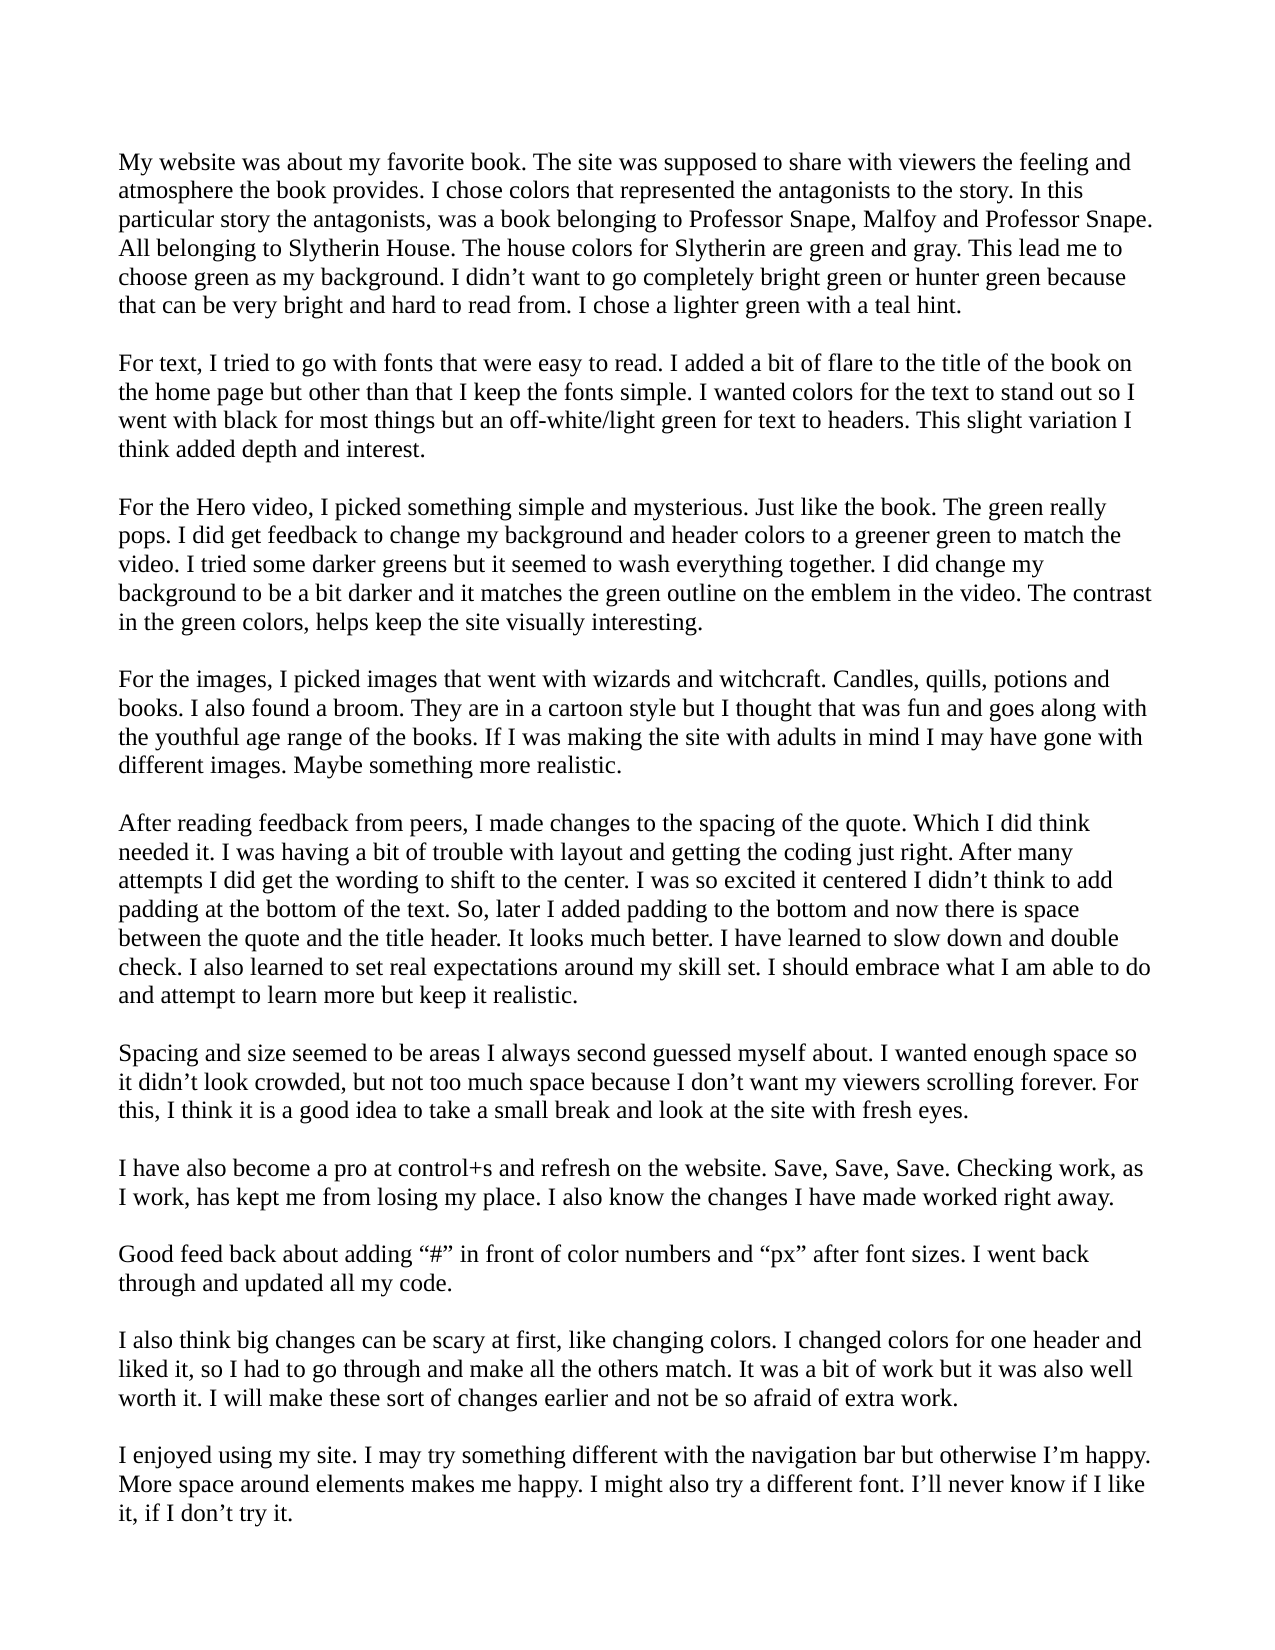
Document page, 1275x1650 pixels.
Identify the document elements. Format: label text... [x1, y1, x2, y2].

text For text, I tried to go with fonts that were easy to read. I added a bit of flare to the title of the book on the home page but other than that I keep the fonts simple. I wanted colors for the text to stand out so I went with black for most things but an off-white/light green for text to headers. This slight variation I think added depth and interest. [118, 348, 1157, 463]
text My website was about my favorite book. The site was supposed to share with viewers the feeling and atmosphere the book provides. I chose colors that represented the antagonists to the story. In this particular story the antagonists, was a book belonging to Professor Snape, Malfoy and Professor Snape. All belonging to Slytherin House. The house colors for Slytherin are green and gray. This lead me to choose green as my background. I didn’t want to go completely bright green or hunter green because that can be very bright and hard to read from. I chose a lighter green with a teal hint. [118, 147, 1157, 319]
text I also think big changes can be scary at first, like changing colors. I changed colors for one header and liked it, so I had to go through and make all the others match. It was a bit of work but it was also well worth it. I will make these sort of changes earlier and not be so afraid of extra work. [118, 1326, 1157, 1412]
text For the Hero video, I picked something simple and mysterious. Just like the book. The green really pops. I did get feedback to change my background and header colors to a greener green to match the video. I tried some darker greens but it seemed to wash everything together. I did change my background to be a bit darker and it matches the green outline on the emblem in the video. The contrast in the green colors, helps keep the site visually interesting. [118, 492, 1157, 636]
text I enjoyed using my site. I may try something different with the navigation bar but otherwise I’m happy. More space around elements makes me happy. I might also try a different font. I’ll never know if I like it, if I don’t try it. [118, 1441, 1157, 1527]
text For the images, I picked images that went with wizards and witchcraft. Candles, quills, potions and books. I also found a broom. They are in a cartoon style but I thought that was fun and goes along with the youthful age range of the books. If I was making the site with adults in mind I may have gone with different images. Maybe something more realistic. [118, 664, 1157, 779]
text Good feed back about adding “#” in front of color numbers and “px” after font sizes. I went back through and updated all my code. [118, 1239, 1157, 1297]
text Spacing and size seemed to be areas I always second guessed myself about. I wanted enough space so it didn’t look crowded, but not too much space because I don’t want my viewers scrolling forever. For this, I think it is a good idea to take a small break and look at the site with fresh eyes. [118, 1038, 1157, 1124]
text I have also become a pro at control+s and refresh on the website. Save, Save, Save. Checking work, as I work, has kept me from losing my place. I also know the changes I have made worked right away. [118, 1153, 1157, 1211]
text After reading feedback from peers, I made changes to the spacing of the quote. Which I did think needed it. I was having a bit of trouble with layout and getting the coding just right. After many attempts I did get the wording to shift to the center. I was so excited it centered I didn’t think to add padding at the bottom of the text. So, later I added padding to the bottom and now there is space between the quote and the title header. It looks much better. I have learned to slow down and double check. I also learned to set real expectations around my skill set. I should embrace what I am able to do and attempt to learn more but keep it realistic. [118, 808, 1157, 1009]
